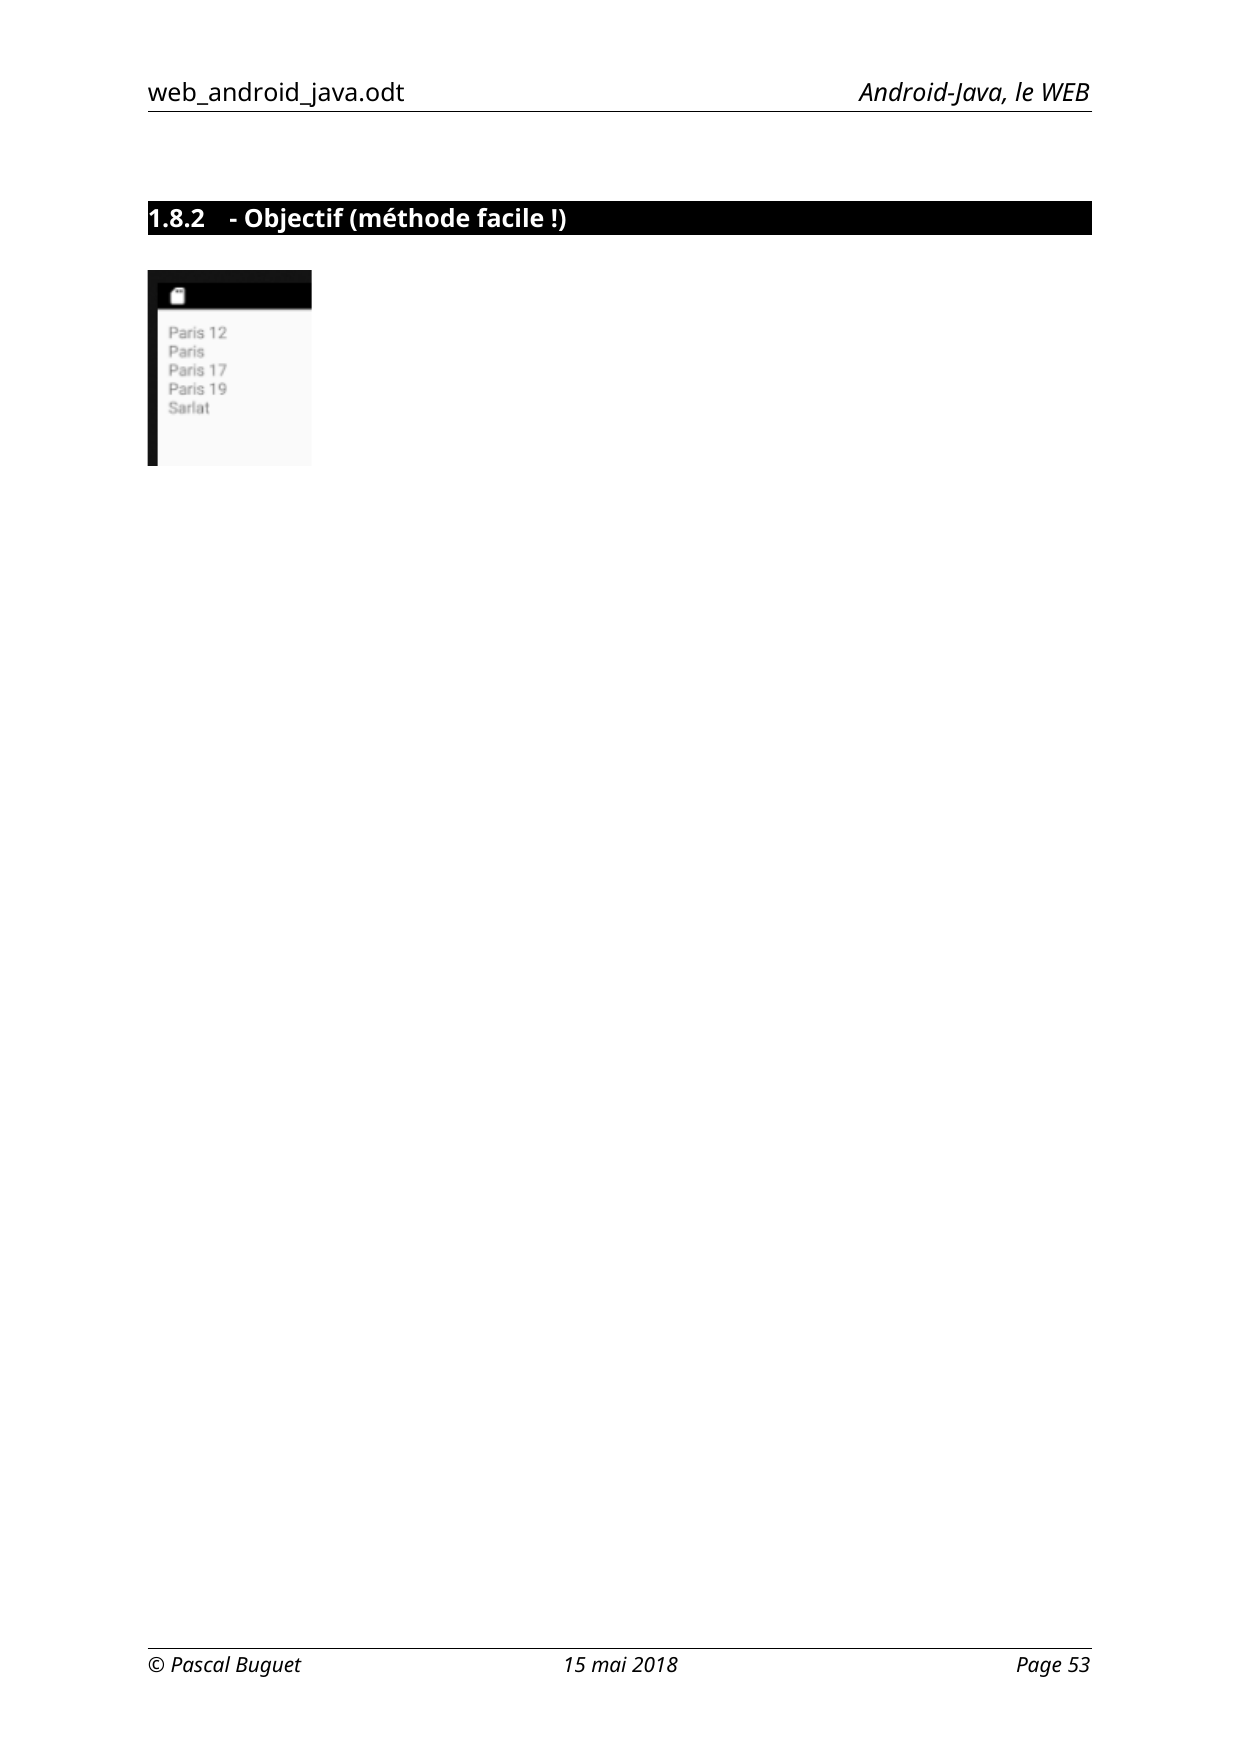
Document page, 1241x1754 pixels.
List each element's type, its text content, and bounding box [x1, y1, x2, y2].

subtitle - Objectif (méthode facile !) [148, 201, 1092, 235]
picture [147, 270, 312, 466]
